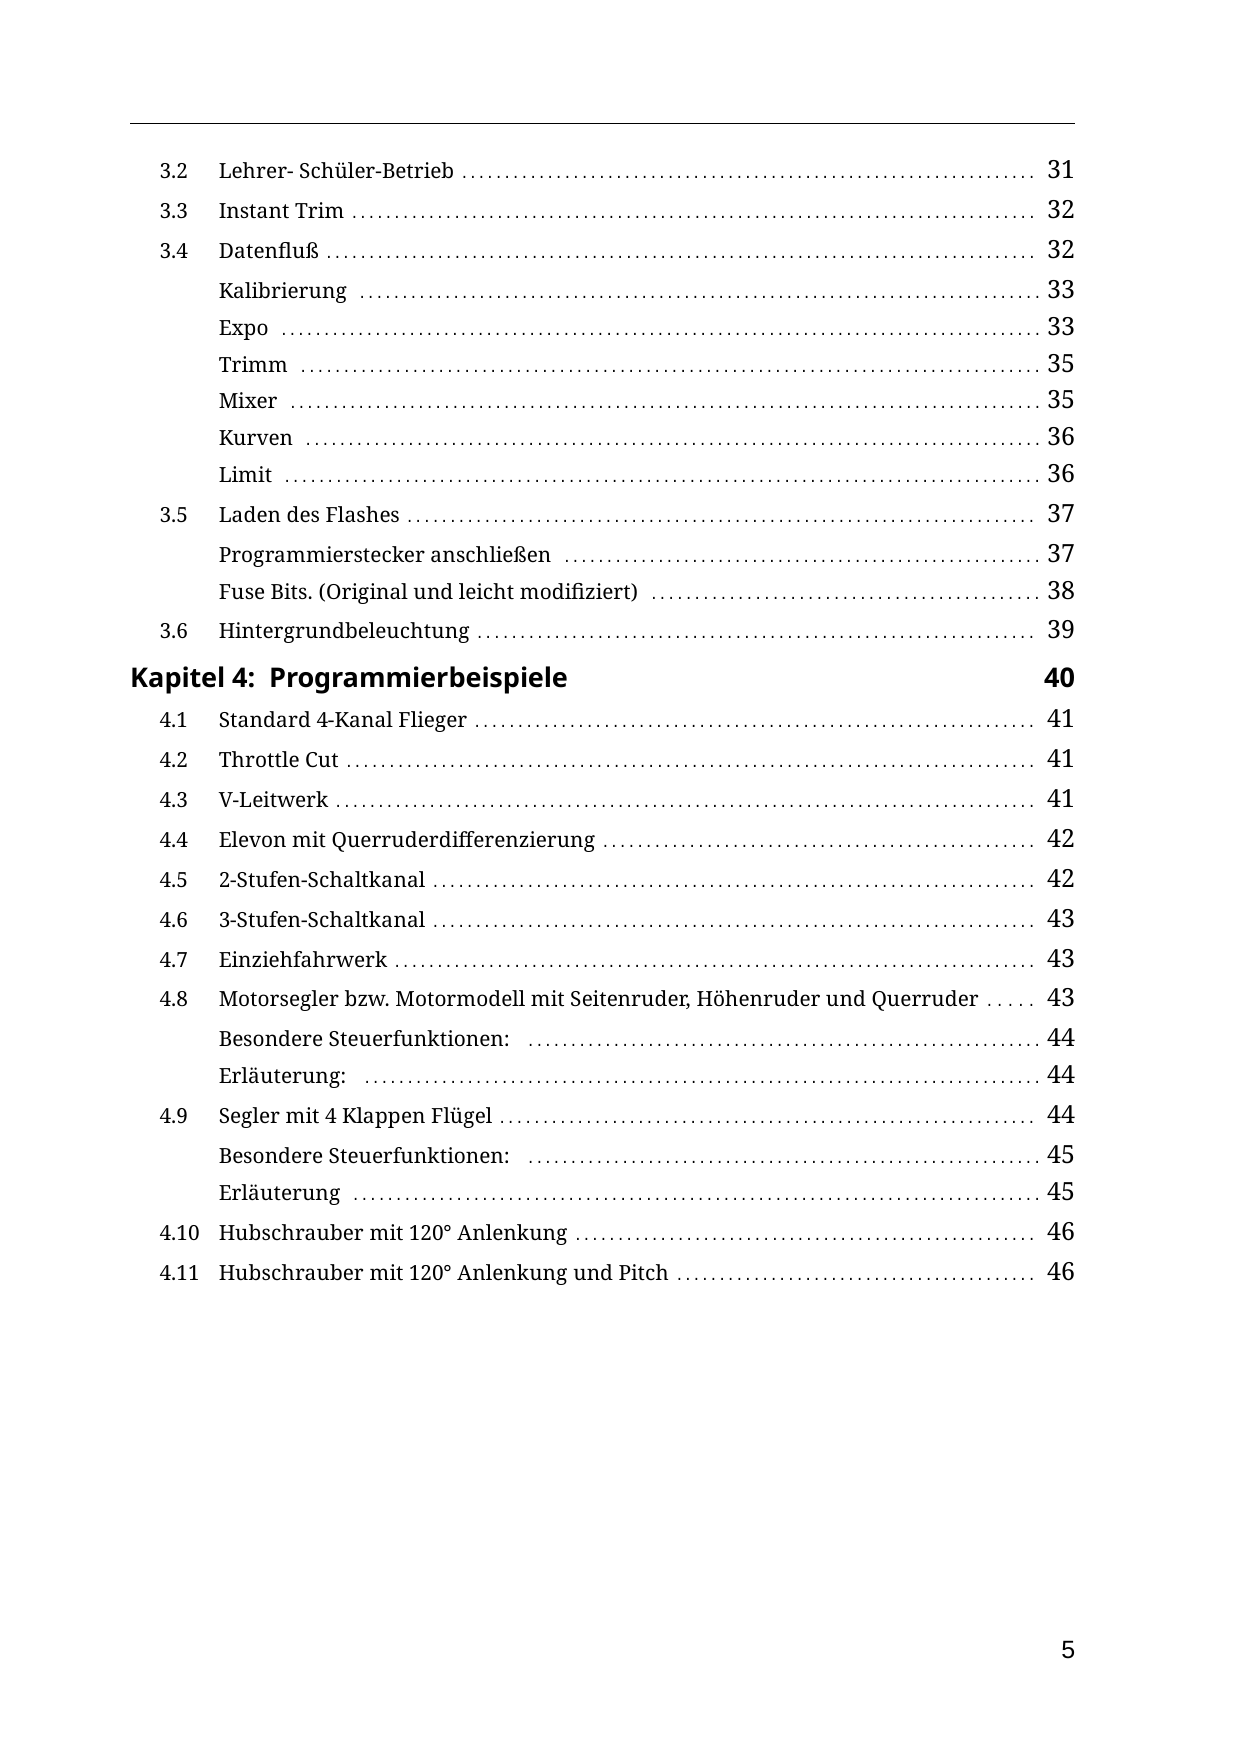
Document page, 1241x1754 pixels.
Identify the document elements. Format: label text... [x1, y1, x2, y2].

text 4.3 V-Leitwerk 41 [159, 781, 1075, 815]
text 4.1 Standard 4-Kanal Flieger 41 [159, 701, 1075, 735]
text 3.3 Instant Trim 32 [159, 192, 1075, 226]
text 4.10 Hubschrauber mit 120° Anlenkung 46 [159, 1213, 1075, 1247]
text 4.9 Segler mit 4 Klappen Flügel 44 [159, 1097, 1075, 1131]
text Besondere Steuerfunktionen: 45 [218, 1137, 1075, 1171]
text Kurven 36 [218, 419, 1075, 453]
text 4.8 Motorsegler bzw. Motormodell mit Seitenruder, Höhenruder und Querruder 43 [159, 980, 1075, 1014]
text Besondere Steuerfunktionen: 44 [218, 1020, 1075, 1054]
text 3.2 Lehrer- Schüler-Betrieb 31 [159, 152, 1075, 186]
text Expo 33 [218, 309, 1075, 343]
text 4.4 Elevon mit Querruderdifferenzierung 42 [159, 821, 1075, 855]
text Mixer 35 [218, 382, 1075, 416]
text 3.4 Datenfluß 32 [159, 232, 1075, 266]
text 4.6 3-Stufen-Schaltkanal 43 [159, 901, 1075, 934]
text 3.5 Laden des Flashes 37 [159, 496, 1075, 530]
text Limit 36 [218, 456, 1075, 490]
text Kalibrierung 33 [218, 272, 1075, 306]
text 4.5 2-Stufen-Schaltkanal 42 [159, 861, 1075, 895]
text Trimm 35 [218, 346, 1075, 380]
text Programmierstecker anschließen 37 [218, 536, 1075, 570]
text Erläuterung: 44 [218, 1057, 1075, 1091]
text Fuse Bits. (Original und leicht modifiziert) 38 [218, 573, 1075, 607]
text Kapitel 4: Programmierbeispiele 40 [130, 658, 1075, 695]
text 4.11 Hubschrauber mit 120° Anlenkung und Pitch 46 [159, 1253, 1075, 1287]
text 4.7 Einziehfahrwerk 43 [159, 941, 1075, 974]
text 4.2 Throttle Cut 41 [159, 741, 1075, 775]
text Erläuterung 45 [218, 1174, 1075, 1208]
text 3.6 Hintergrundbeleuchtung 39 [159, 612, 1075, 646]
